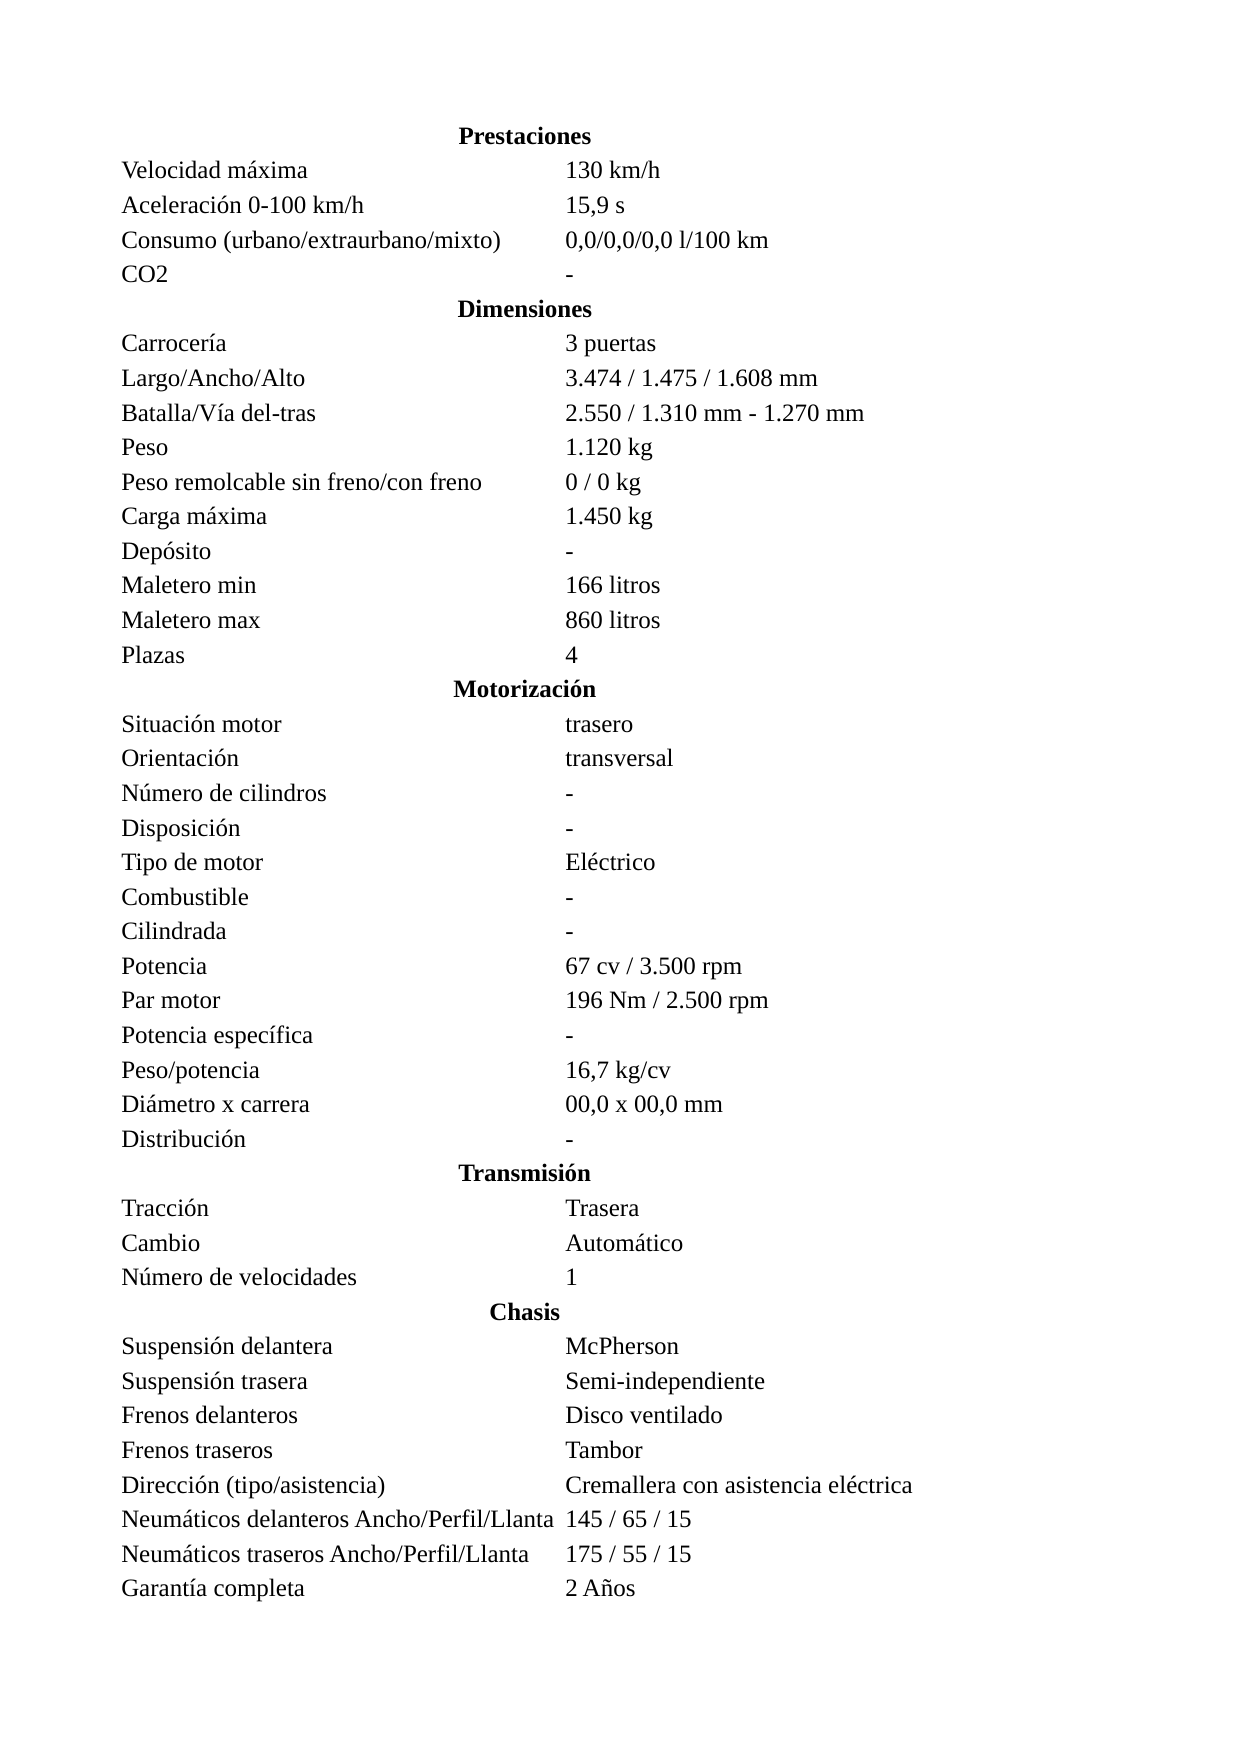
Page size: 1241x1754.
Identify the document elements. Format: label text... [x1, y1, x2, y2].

table_cell Peso [118, 429, 562, 464]
table_cell 2 Años [562, 1571, 931, 1605]
table_cell Situación motor [118, 706, 562, 741]
table_cell 00,0 x 00,0 mm [562, 1086, 931, 1121]
table_cell - [562, 775, 931, 810]
table_cell Cremallera con asistencia eléctrica [562, 1467, 931, 1501]
table_cell Velocidad máxima [118, 153, 562, 187]
table_cell 15,9 s [562, 187, 931, 222]
table_cell - [562, 810, 931, 844]
table_cell Número de velocidades [118, 1259, 562, 1294]
table_cell 0,0/0,0/0,0 l/100 km [562, 222, 931, 256]
table_cell Maletero max [118, 602, 562, 637]
table_cell Eléctrico [562, 844, 931, 879]
table_cell Dirección (tipo/asistencia) [118, 1467, 562, 1501]
table_cell Carrocería [118, 326, 562, 360]
table_cell - [562, 533, 931, 568]
table_cell Orientación [118, 741, 562, 775]
table_cell Tracción [118, 1190, 562, 1225]
table_cell 67 cv / 3.500 rpm [562, 948, 931, 983]
table_cell Cambio [118, 1225, 562, 1259]
table_cell Transmisión [118, 1156, 931, 1190]
table_cell Dimensiones [118, 291, 931, 326]
table_cell Neumáticos delanteros Ancho/Perfil/Llanta [118, 1501, 562, 1536]
table_cell - [562, 1017, 931, 1052]
table_cell Largo/Ancho/Alto [118, 360, 562, 395]
table_cell Tipo de motor [118, 844, 562, 879]
table_cell Tambor [562, 1432, 931, 1467]
table_cell Distribución [118, 1121, 562, 1156]
table_cell Frenos traseros [118, 1432, 562, 1467]
table_cell 4 [562, 637, 931, 671]
table_cell 196 Nm / 2.500 rpm [562, 983, 931, 1017]
table_cell 1.120 kg [562, 429, 931, 464]
table_cell trasero [562, 706, 931, 741]
table_cell 3 puertas [562, 326, 931, 360]
table_cell Motorización [118, 671, 931, 706]
table_cell Frenos delanteros [118, 1398, 562, 1432]
table_cell Potencia específica [118, 1017, 562, 1052]
table_cell Batalla/Vía del-tras [118, 395, 562, 429]
table_cell 1.450 kg [562, 499, 931, 533]
table_cell transversal [562, 741, 931, 775]
table_cell Suspensión trasera [118, 1363, 562, 1398]
table_cell 145 / 65 / 15 [562, 1501, 931, 1536]
table_cell 175 / 55 / 15 [562, 1536, 931, 1571]
table_cell Chasis [118, 1294, 931, 1328]
table_cell CO2 [118, 256, 562, 291]
table_cell Carga máxima [118, 499, 562, 533]
table_cell Cilindrada [118, 914, 562, 948]
table_cell 16,7 kg/cv [562, 1052, 931, 1086]
table_cell Número de cilindros [118, 775, 562, 810]
table_cell Diámetro x carrera [118, 1086, 562, 1121]
table_cell 166 litros [562, 568, 931, 602]
table_cell Peso/potencia [118, 1052, 562, 1086]
table_cell Maletero min [118, 568, 562, 602]
table_cell - [562, 879, 931, 913]
table_cell - [562, 256, 931, 291]
table_cell McPherson [562, 1329, 931, 1363]
table_cell 0 / 0 kg [562, 464, 931, 498]
table_cell 3.474 / 1.475 / 1.608 mm [562, 360, 931, 395]
table_cell 130 km/h [562, 153, 931, 187]
table_cell Potencia [118, 948, 562, 983]
table_cell Automático [562, 1225, 931, 1259]
table_cell - [562, 1121, 931, 1156]
table_cell Suspensión delantera [118, 1329, 562, 1363]
table_cell Depósito [118, 533, 562, 568]
table_cell Consumo (urbano/extraurbano/mixto) [118, 222, 562, 256]
table_cell 2.550 / 1.310 mm - 1.270 mm [562, 395, 931, 429]
table_cell Garantía completa [118, 1571, 562, 1605]
table_cell 860 litros [562, 602, 931, 637]
table_cell Disco ventilado [562, 1398, 931, 1432]
table_cell - [562, 914, 931, 948]
table_cell Plazas [118, 637, 562, 671]
table_header Prestaciones [118, 118, 931, 153]
table_cell Semi-independiente [562, 1363, 931, 1398]
table_cell Neumáticos traseros Ancho/Perfil/Llanta [118, 1536, 562, 1571]
table_cell Disposición [118, 810, 562, 844]
table_cell 1 [562, 1259, 931, 1294]
table_cell Peso remolcable sin freno/con freno [118, 464, 562, 498]
table_cell Par motor [118, 983, 562, 1017]
table_cell Aceleración 0-100 km/h [118, 187, 562, 222]
table_cell Combustible [118, 879, 562, 913]
table_cell Trasera [562, 1190, 931, 1225]
